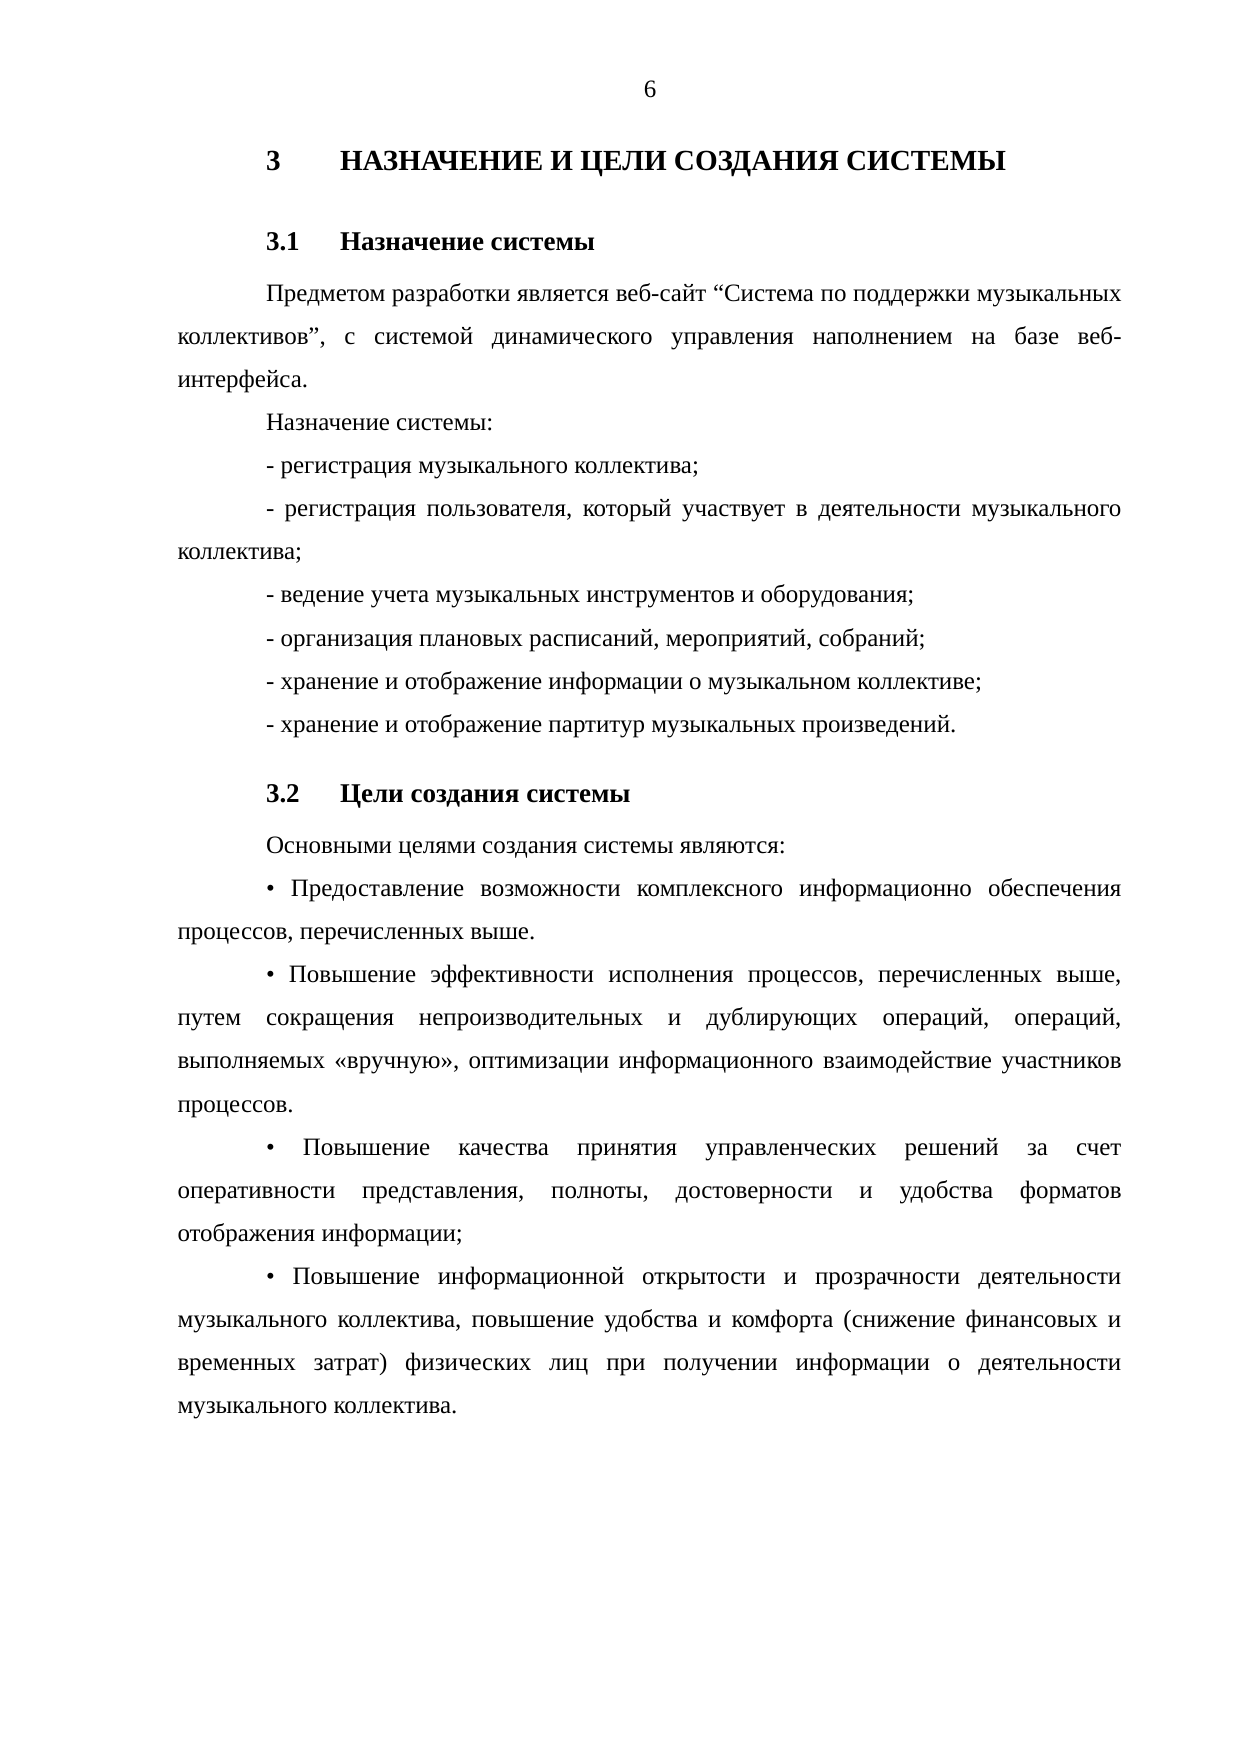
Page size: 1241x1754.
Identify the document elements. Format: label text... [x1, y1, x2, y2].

text • Повышение информационной открытости и прозрачности деятельности музыкального коллектива, повышение удобства и комфорта (снижение финансовых и временных затрат) физических лиц при получении информации о деятельности музыкального коллектива. [177, 1261, 1122, 1419]
subtitle НАЗНАЧЕНИЕ И ЦЕЛИ СОЗДАНИЯ СИСТЕМЫ [266, 143, 1122, 177]
text - организация плановых расписаний, мероприятий, собраний; [177, 623, 1122, 651]
subtitle Цели создания системы [266, 777, 1122, 808]
subtitle Назначение системы [266, 225, 1122, 256]
text - регистрация пользователя, который участвует в деятельности музыкального коллектива; [177, 493, 1122, 565]
text • Предоставление возможности комплексного информационно обеспечения процессов, перечисленных выше. [177, 873, 1122, 945]
text - регистрация музыкального коллектива; [177, 450, 1122, 479]
text Назначение системы: [177, 407, 1122, 436]
text • Повышение эффективности исполнения процессов, перечисленных выше, путем сокращения непроизводительных и дублирующих операций, операций, выполняемых «вручную», оптимизации информационного взаимодействие участников процессов. [177, 959, 1122, 1117]
text Предметом разработки является веб-сайт “Система по поддержки музыкальных коллективов”, с системой динамического управления наполнением на базе веб-интерфейса. [177, 278, 1122, 393]
text - ведение учета музыкальных инструментов и оборудования; [177, 579, 1122, 608]
text - хранение и отображение партитур музыкальных произведений. [177, 709, 1122, 738]
text Основными целями создания системы являются: [177, 830, 1122, 859]
text - хранение и отображение информации о музыкальном коллективе; [177, 666, 1122, 694]
text • Повышение качества принятия управленческих решений за счет оперативности представления, полноты, достоверности и удобства форматов отображения информации; [177, 1132, 1122, 1247]
